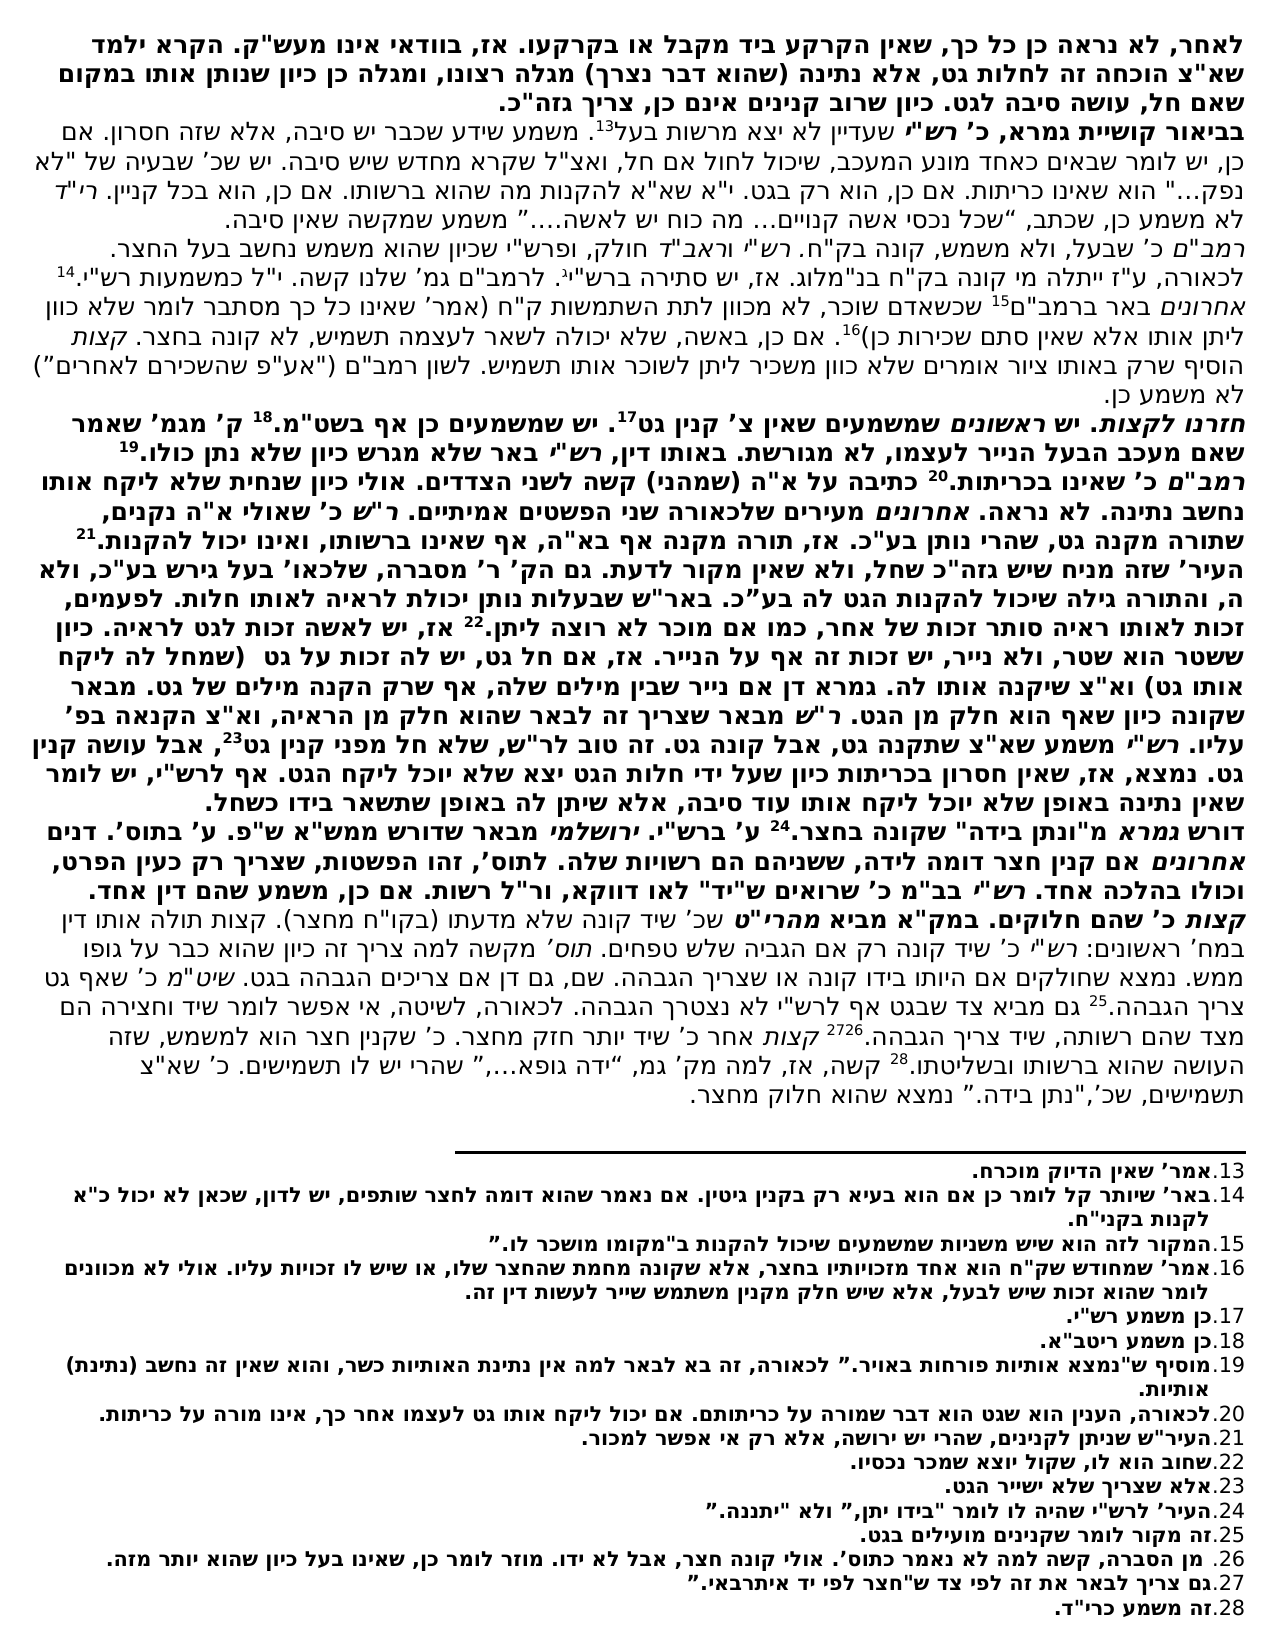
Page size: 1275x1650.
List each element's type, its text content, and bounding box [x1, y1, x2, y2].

text לכאורה, הענין הוא שגט הוא דבר שמורה על כריתותם. אם יכול ליקח אותו גט לעצמו אחר כך, אינו מורה על כריתות. [30, 1402, 1245, 1426]
text אמר’ שאין הדיוק מוכרח. [30, 1159, 1245, 1183]
text זה משמע כרי"ד. [30, 1596, 1245, 1620]
text כן משמע ריטב"א. [30, 1329, 1245, 1353]
text זה מקור לומר שקנינים מועילים בגט. [30, 1523, 1245, 1547]
text שחוב הוא לו, שקול יוצא שמכר נכסיו. [30, 1450, 1245, 1474]
text המקור לזה הוא שיש משניות שמשמעים שיכול להקנות ב"מקומו מושכר לו.” [30, 1232, 1245, 1256]
text אמר’ שמחודש שק"ח הוא אחד מזכויותיו בחצר, אלא שקונה מחמת שהחצר שלו, או שיש לו זכויות עליו. אולי לא מכוונים לומר שהוא זכות שיש לבעל, אלא שיש חלק מקנין משתמש שייר לעשות דין זה. [30, 1256, 1245, 1304]
text אלא שצריך שלא ישייר הגט. [30, 1474, 1245, 1499]
text באר’ שיותר קל לומר כן אם הוא בעיא רק בקנין גיטין. אם נאמר שהוא דומה לחצר שותפים, יש לדון, שכאן לא יכול כ"א לקנות בקני"ח. [30, 1183, 1245, 1232]
text מן הסברה, קשה למה לא נאמר כתוס’. אולי קונה חצר, אבל לא ידו. מוזר לומר כן, שאינו בעל כיון שהוא יותר מזה. [30, 1547, 1245, 1571]
text גם צריך לבאר את זה לפי צד ש"חצר לפי יד איתרבאי.” [30, 1571, 1245, 1596]
text לאחר, לא נראה כן כל כך, שאין הקרקע ביד מקבל או בקרקעו. אז, בוודאי אינו מעש"ק. הקרא ילמד שא"צ הוכחה זה לחלות גט, אלא נתינה (שהוא דבר נצרך) מגלה רצונו, ומגלה כן כיון שנותן אותו במקום שאם חל, עושה סיבה לגט. כיון שרוב קנינים אינם כן, צריך גזה"כ. [30, 30, 1245, 117]
text דורש גמרא מ"ונתן בידה" שקונה בחצר. ע’ ברש"י. ירושלמי מבאר שדורש ממש"א ש"פ. ע’ בתוס’. דנים אחרונים אם קנין חצר דומה לידה, ששניהם הם רשויות שלה. לתוס’, זהו הפשטות, שצריך רק כעין הפרט, וכולו בהלכה אחד. רש"י בב"מ כ’ שרואים ש"יד" לאו דווקא, ור"ל רשות. אם כן, משמע שהם דין אחד. קצות כ’ שהם חלוקים. במק"א מביא מהרי"ט שכ’ שיד קונה שלא מדעתו (בקו"ח מחצר). קצות תולה אותו דין במח’ ראשונים: רש"י כ’ שיד קונה רק אם הגביה שלש טפחים. תוס’ מקשה למה צריך זה כיון שהוא כבר על גופו ממש. נמצא שחולקים אם היותו בידו קונה או שצריך הגבהה. שם, גם דן אם צריכים הגבהה בגט. שיט"מ כ’ שאף גט צריך הגבהה. גם מביא צד שבגט אף לרש"י לא נצטרך הגבהה. לכאורה, לשיטה, אי אפשר לומר שיד וחצירה הם מצד שהם רשותה, שיד צריך הגבהה. קצות אחר כ’ שיד יותר חזק מחצר. כ’ שקנין חצר הוא למשמש, שזה העושה שהוא ברשותו ובשליטתו. קשה, אז, למה מק’ גמ, “ידה גופא…,” שהרי יש לו תשמישים. כ’ שא"צ תשמישים, שכ’,"נתן בידה.” נמצא שהוא חלוק מחצר. [30, 817, 1245, 1109]
text רמב"ם כ’ שבעל, ולא משמש, קונה בק"ח. רש"י וראב"ד חולק, ופרש"י שכיון שהוא משמש נחשב בעל החצר. לכאורה, ע"ז ייתלה מי קונה בק"ח בנ"מלוג. אז, יש סתירה ברש"י. לרמב"ם גמ’ שלנו קשה. י"ל כמשמעות רש"י. אחרונים באר ברמב"ם שכשאדם שוכר, לא מכוון לתת השתמשות ק"ח (אמר’ שאינו כל כך מסתבר לומר שלא כוון ליתן אותו אלא שאין סתם שכירות כן). אם כן, באשה, שלא יכולה לשאר לעצמה תשמיש, לא קונה בחצר. קצות הוסיף שרק באותו ציור אומרים שלא כוון משכיר ליתן לשוכר אותו תשמיש. לשון רמב"ם ("אע"פ שהשכירם לאחרים”) לא משמע כן. [30, 234, 1245, 409]
text העיר’ לרש"י שהיה לו לומר "בידו יתן,” ולא "יתננה.” [30, 1499, 1245, 1523]
text חזרנו לקצות. יש ראשונים שמשמעים שאין צ’ קנין גט. יש שמשמעים כן אף בשט"מ. ק’ מגמ’ שאמר שאם מעכב הבעל הנייר לעצמו, לא מגורשת. באותו דין, רש"י באר שלא מגרש כיון שלא נתן כולו. רמב"ם כ’ שאינו בכריתות. כתיבה על א"ה (שמהני) קשה לשני הצדדים. אולי כיון שנחית שלא ליקח אותו נחשב נתינה. לא נראה. אחרונים מעירים שלכאורה שני הפשטים אמיתיים. ר"ש כ’ שאולי א"ה נקנים, שתורה מקנה גט, שהרי נותן בע"כ. אז, תורה מקנה אף בא"ה, אף שאינו ברשותו, ואינו יכול להקנות. העיר’ שזה מניח שיש גזה"כ שחל, ולא שאין מקור לדעת. גם הק’ ר’ מסברה, שלכאו’ בעל גירש בע"כ, ולא ה, והתורה גילה שיכול להקנות הגט לה בע”כ. באר"ש שבעלות נותן יכולת לראיה לאותו חלות. לפעמים, זכות לאותו ראיה סותר זכות של אחר, כמו אם מוכר לא רוצה ליתן. אז, יש לאשה זכות לגט לראיה. כיון ששטר הוא שטר, ולא נייר, יש זכות זה אף על הנייר. אז, אם חל גט, יש לה זכות על גט (שמחל לה ליקח אותו גט) וא"צ שיקנה אותו לה. גמרא דן אם נייר שבין מילים שלה, אף שרק הקנה מילים של גט. מבאר שקונה כיון שאף הוא חלק מן הגט. ר"ש מבאר שצריך זה לבאר שהוא חלק מן הראיה, וא"צ הקנאה בפ’ עליו. רש"י משמע שא"צ שתקנה גט, אבל קונה גט. זה טוב לר"ש, שלא חל מפני קנין גט, אבל עושה קנין גט. נמצא, אז, שאין חסרון בכריתות כיון שעל ידי חלות הגט יצא שלא יוכל ליקח הגט. אף לרש"י, יש לומר שאין נתינה באופן שלא יוכל ליקח אותו עוד סיבה, אלא שיתן לה באופן שתשאר בידו כשחל. [30, 409, 1245, 817]
text מוסיף ש"נמצא אותיות פורחות באויר.” לכאורה, זה בא לבאר למה אין נתינת האותיות כשר, והוא שאין זה נחשב (נתינת) אותיות. [30, 1353, 1245, 1402]
text העיר"ש שניתן לקנינים, שהרי יש ירושה, אלא רק אי אפשר למכור. [30, 1426, 1245, 1450]
text בביאור קושיית גמרא, כ’ רש"י שעדיין לא יצא מרשות בעל. משמע שידע שכבר יש סיבה, אלא שזה חסרון. אם כן, יש לומר שבאים כאחד מונע המעכב, שיכול לחול אם חל, ואצ"ל שקרא מחדש שיש סיבה. יש שכ’ שבעיה של "לא נפק…" הוא שאינו כריתות. אם כן, הוא רק בגט. י"א שא"א להקנות מה שהוא ברשותו. אם כן, הוא בכל קניין. רי"ד לא משמע כן, שכתב, “שכל נכסי אשה קנויים… מה כוח יש לאשה….” משמע שמקשה שאין סיבה. [30, 117, 1245, 234]
text כן משמע רש"י. [30, 1304, 1245, 1329]
